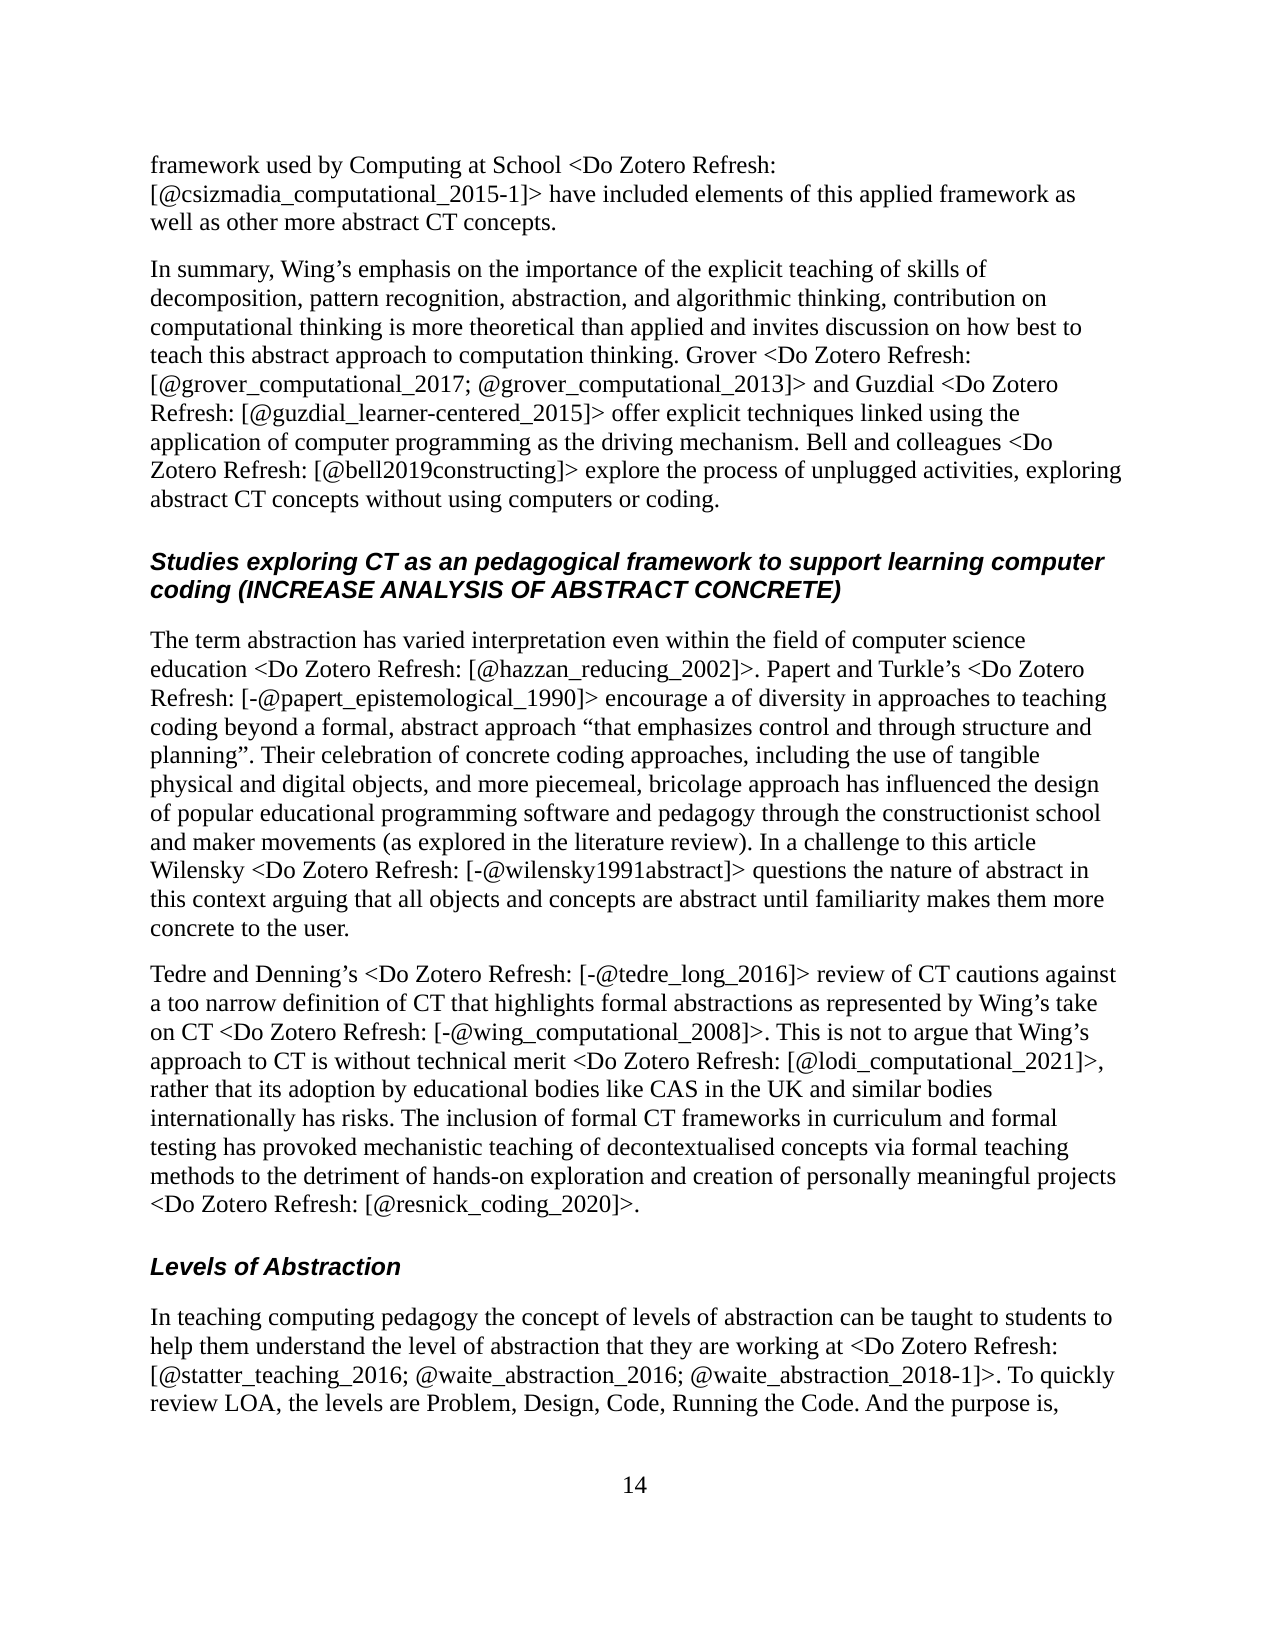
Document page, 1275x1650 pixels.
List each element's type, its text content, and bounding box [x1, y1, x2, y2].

subtitle Studies exploring CT as an pedagogical framework to support learning computer coding (INCREASE ANALYSIS OF ABSTRACT CONCRETE) [150, 547, 1125, 604]
text framework used by Computing at School <Do Zotero Refresh: [@csizmadia_computational_2015-1]> have included elements of this applied framework as well as other more abstract CT concepts. [150, 150, 1125, 236]
text The term abstraction has varied interpretation even within the field of computer science education <Do Zotero Refresh: [@hazzan_reducing_2002]>. Papert and Turkle’s <Do Zotero Refresh: [-@papert_epistemological_1990]> encourage a of diversity in approaches to teaching coding beyond a formal, abstract approach “that emphasizes control and through structure and planning”. Their celebration of concrete coding approaches, including the use of tangible physical and digital objects, and more piecemeal, bricolage approach has influenced the design of popular educational programming software and pedagogy through the constructionist school and maker movements (as explored in the literature review). In a challenge to this article Wilensky <Do Zotero Refresh: [-@wilensky1991abstract]> questions the nature of abstract in this context arguing that all objects and concepts are abstract until familiarity makes them more concrete to the user. [150, 625, 1125, 942]
subtitle Levels of Abstraction [150, 1252, 1125, 1281]
text In summary, Wing’s emphasis on the importance of the explicit teaching of skills of decomposition, pattern recognition, abstraction, and algorithmic thinking, contribution on computational thinking is more theoretical than applied and invites discussion on how best to teach this abstract approach to computation thinking. Grover <Do Zotero Refresh: [@grover_computational_2017; @grover_computational_2013]> and Guzdial <Do Zotero Refresh: [@guzdial_learner-centered_2015]> offer explicit techniques linked using the application of computer programming as the driving mechanism. Bell and colleagues <Do Zotero Refresh: [@bell2019constructing]> explore the process of unplugged activities, exploring abstract CT concepts without using computers or coding. [150, 254, 1125, 513]
text Tedre and Denning’s <Do Zotero Refresh: [-@tedre_long_2016]> review of CT cautions against a too narrow definition of CT that highlights formal abstractions as represented by Wing’s take on CT <Do Zotero Refresh: [-@wing_computational_2008]>. This is not to argue that Wing’s approach to CT is without technical merit <Do Zotero Refresh: [@lodi_computational_2021]>, rather that its adoption by educational bodies like CAS in the UK and similar bodies internationally has risks. The inclusion of formal CT frameworks in curriculum and formal testing has provoked mechanistic teaching of decontextualised concepts via formal teaching methods to the detriment of hands-on exploration and creation of personally meaningful projects <Do Zotero Refresh: [@resnick_coding_2020]>. [150, 959, 1125, 1218]
text In teaching computing pedagogy the concept of levels of abstraction can be taught to students to help them understand the level of abstraction that they are working at <Do Zotero Refresh: [@statter_teaching_2016; @waite_abstraction_2016; @waite_abstraction_2018-1]>. To quickly review LOA, the levels are Problem, Design, Code, Running the Code. And the purpose is, [150, 1302, 1125, 1417]
